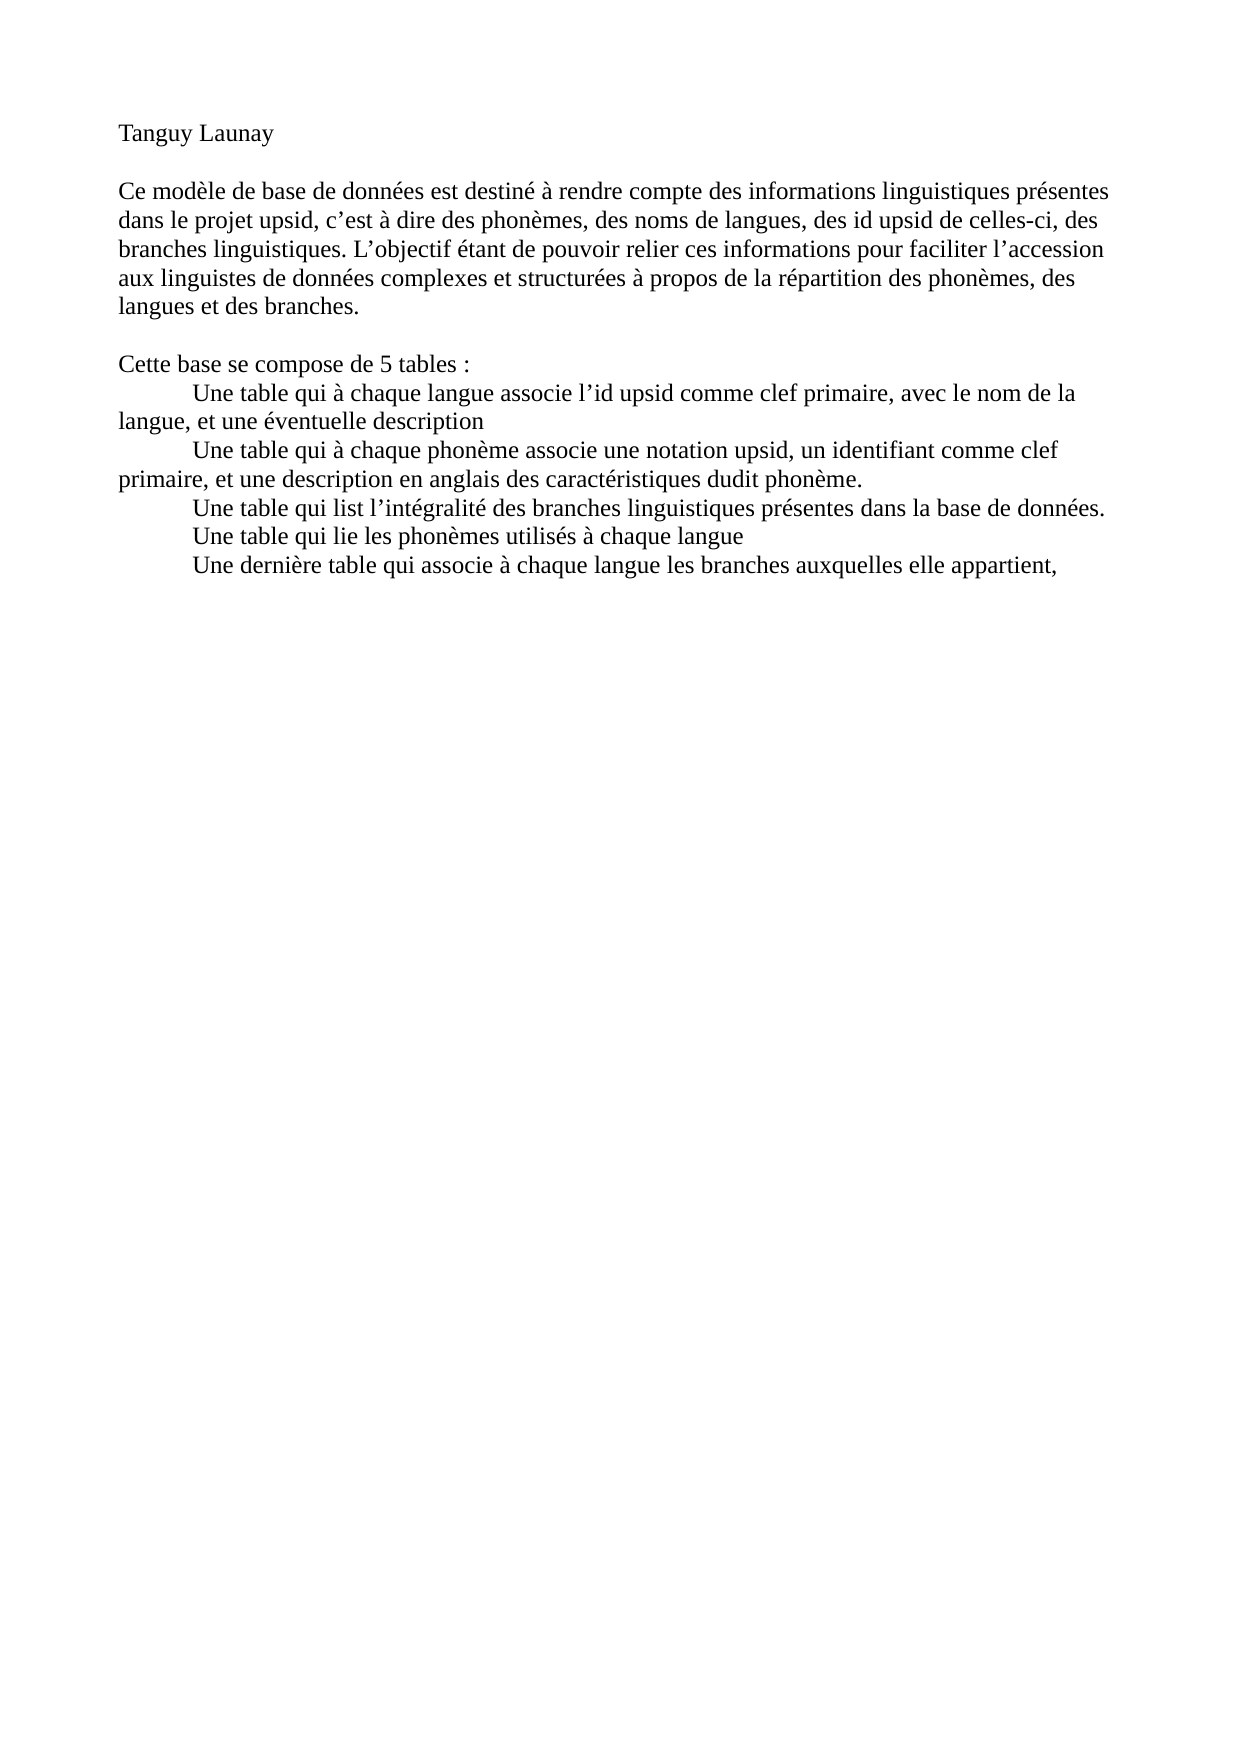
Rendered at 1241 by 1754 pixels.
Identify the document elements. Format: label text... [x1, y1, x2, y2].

text Cette base se compose de 5 tables : [118, 349, 1122, 378]
text Une table qui à chaque langue associe l’id upsid comme clef primaire, avec le nom de la langue, et une éventuelle description [118, 378, 1122, 435]
text Ce modèle de base de données est destiné à rendre compte des informations linguistiques présentes dans le projet upsid, c’est à dire des phonèmes, des noms de langues, des id upsid de celles-ci, des branches linguistiques. L’objectif étant de pouvoir relier ces informations pour faciliter l’accession aux linguistes de données complexes et structurées à propos de la répartition des phonèmes, des langues et des branches. [118, 176, 1122, 320]
text Une table qui lie les phonèmes utilisés à chaque langue [118, 521, 1122, 550]
text Une table qui à chaque phonème associe une notation upsid, un identifiant comme clef primaire, et une description en anglais des caractéristiques dudit phonème. [118, 435, 1122, 493]
text Une dernière table qui associe à chaque langue les branches auxquelles elle appartient, [118, 550, 1122, 579]
text Une table qui list l’intégralité des branches linguistiques présentes dans la base de données. [118, 493, 1122, 521]
